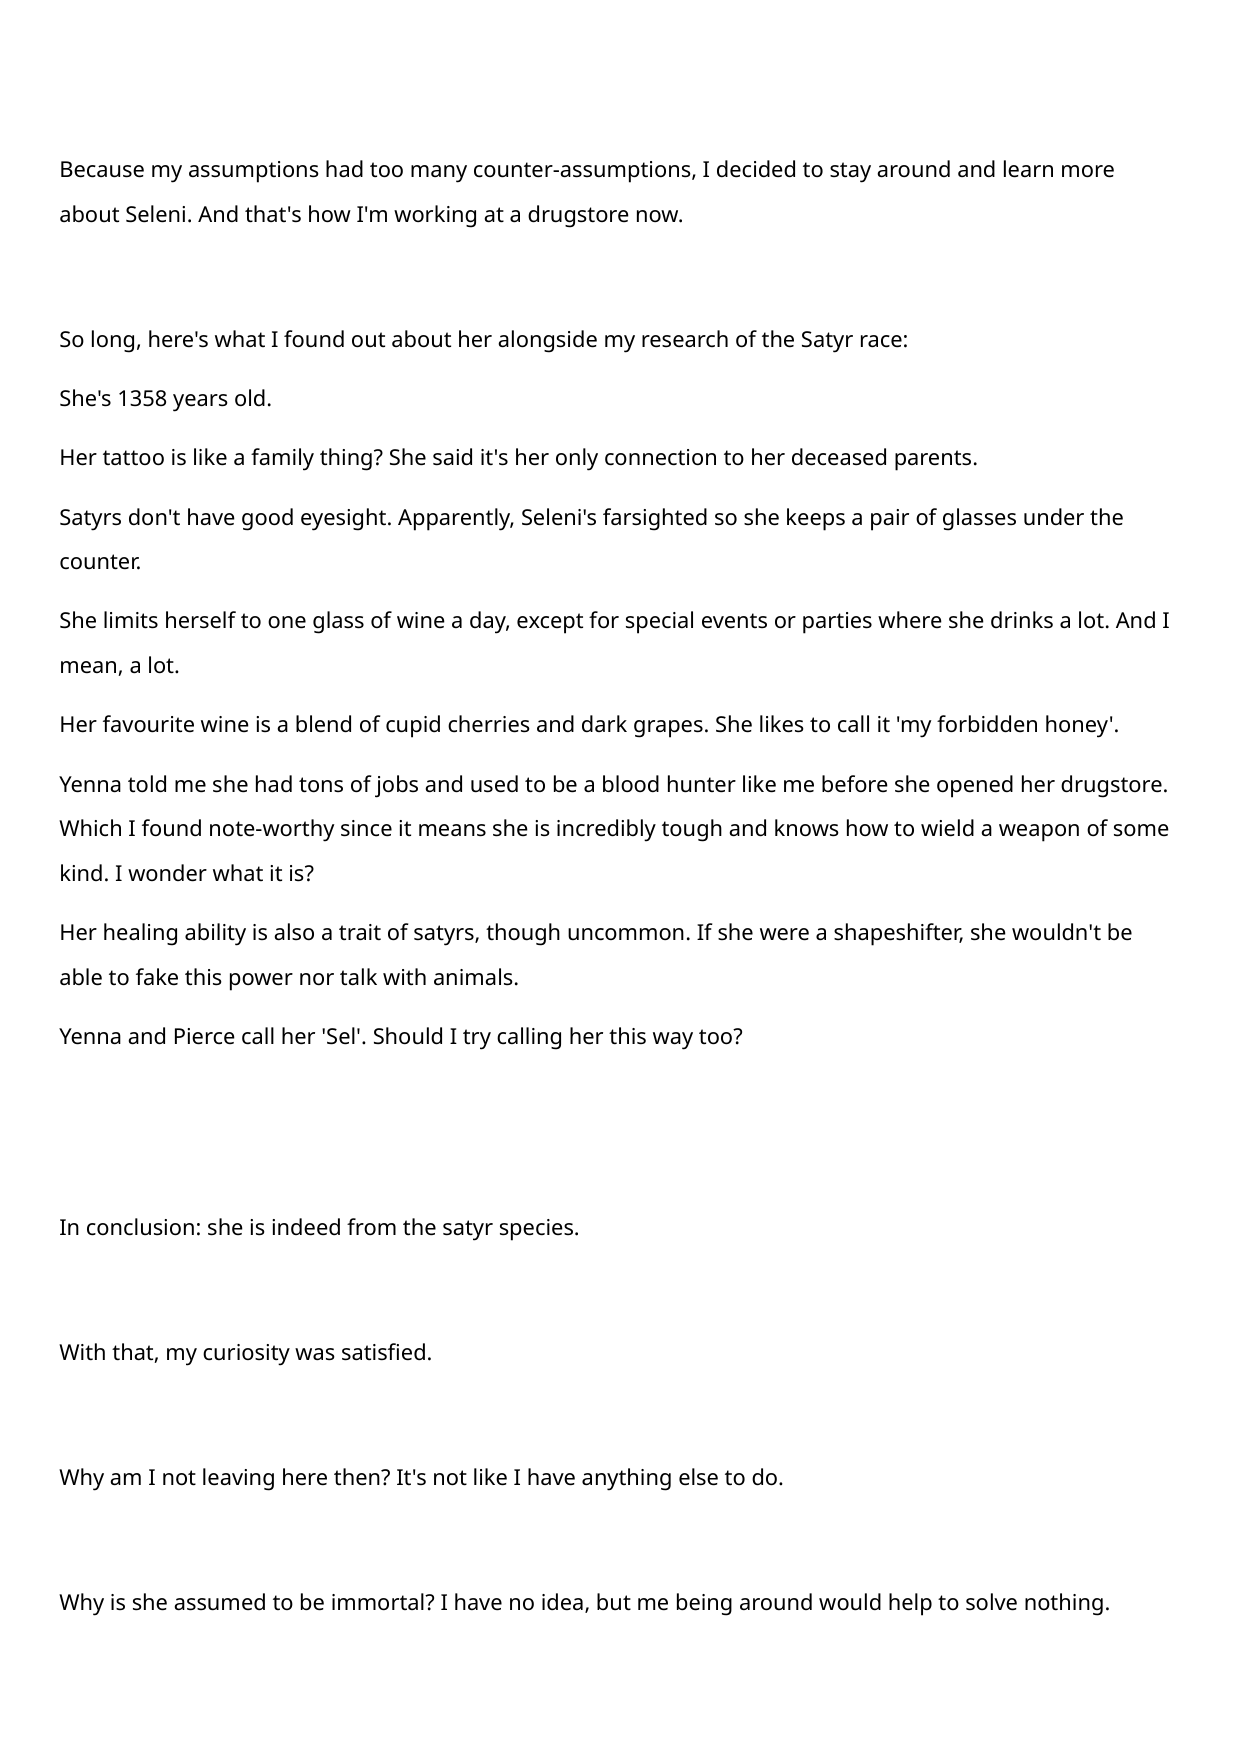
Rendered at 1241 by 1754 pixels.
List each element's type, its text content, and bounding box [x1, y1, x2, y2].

text With that, my curiosity was satisfied. [59, 1337, 1181, 1367]
text Why is she assumed to be immortal? I have no idea, but me being around would help to solve nothing. [59, 1587, 1181, 1616]
text Why am I not leaving here then? It's not like I have anything else to do. [59, 1462, 1181, 1491]
text Yenna and Pierce call her 'Sel'. Should I try calling her this way too? [59, 1021, 1181, 1051]
text She's 1358 years old. [59, 383, 1181, 413]
text So long, here's what I found out about her alongside my research of the Satyr race: [59, 324, 1181, 353]
text Her tattoo is like a family thing? She said it's her only connection to her deceased parents. [59, 442, 1181, 472]
text Her healing ability is also a trait of satyrs, though uncommon. If she were a shapeshifter, she wouldn't be able to fake this power nor talk with animals. [59, 917, 1181, 992]
text Yenna told me she had tons of jobs and used to be a blood hunter like me before she opened her drugstore. Which I found note-worthy since it means she is incredibly tough and knows how to wield a weapon of some kind. I wonder what it is? [59, 769, 1181, 888]
text She limits herself to one glass of wine a day, except for special events or parties where she drinks a lot. And I mean, a lot. [59, 606, 1181, 680]
text Because my assumptions had too many counter-assumptions, I decided to stay around and learn more about Seleni. And that's how I'm working at a drugstore now. [59, 154, 1181, 229]
text Satyrs don't have good eyesight. Apparently, Seleni's farsighted so she keeps a pair of glasses under the counter. [59, 502, 1181, 576]
text Her favourite wine is a blend of cupid cherries and dark grapes. She likes to call it 'my forbidden honey'. [59, 709, 1181, 739]
text In conclusion: she is indeed from the satyr species. [59, 1212, 1181, 1242]
